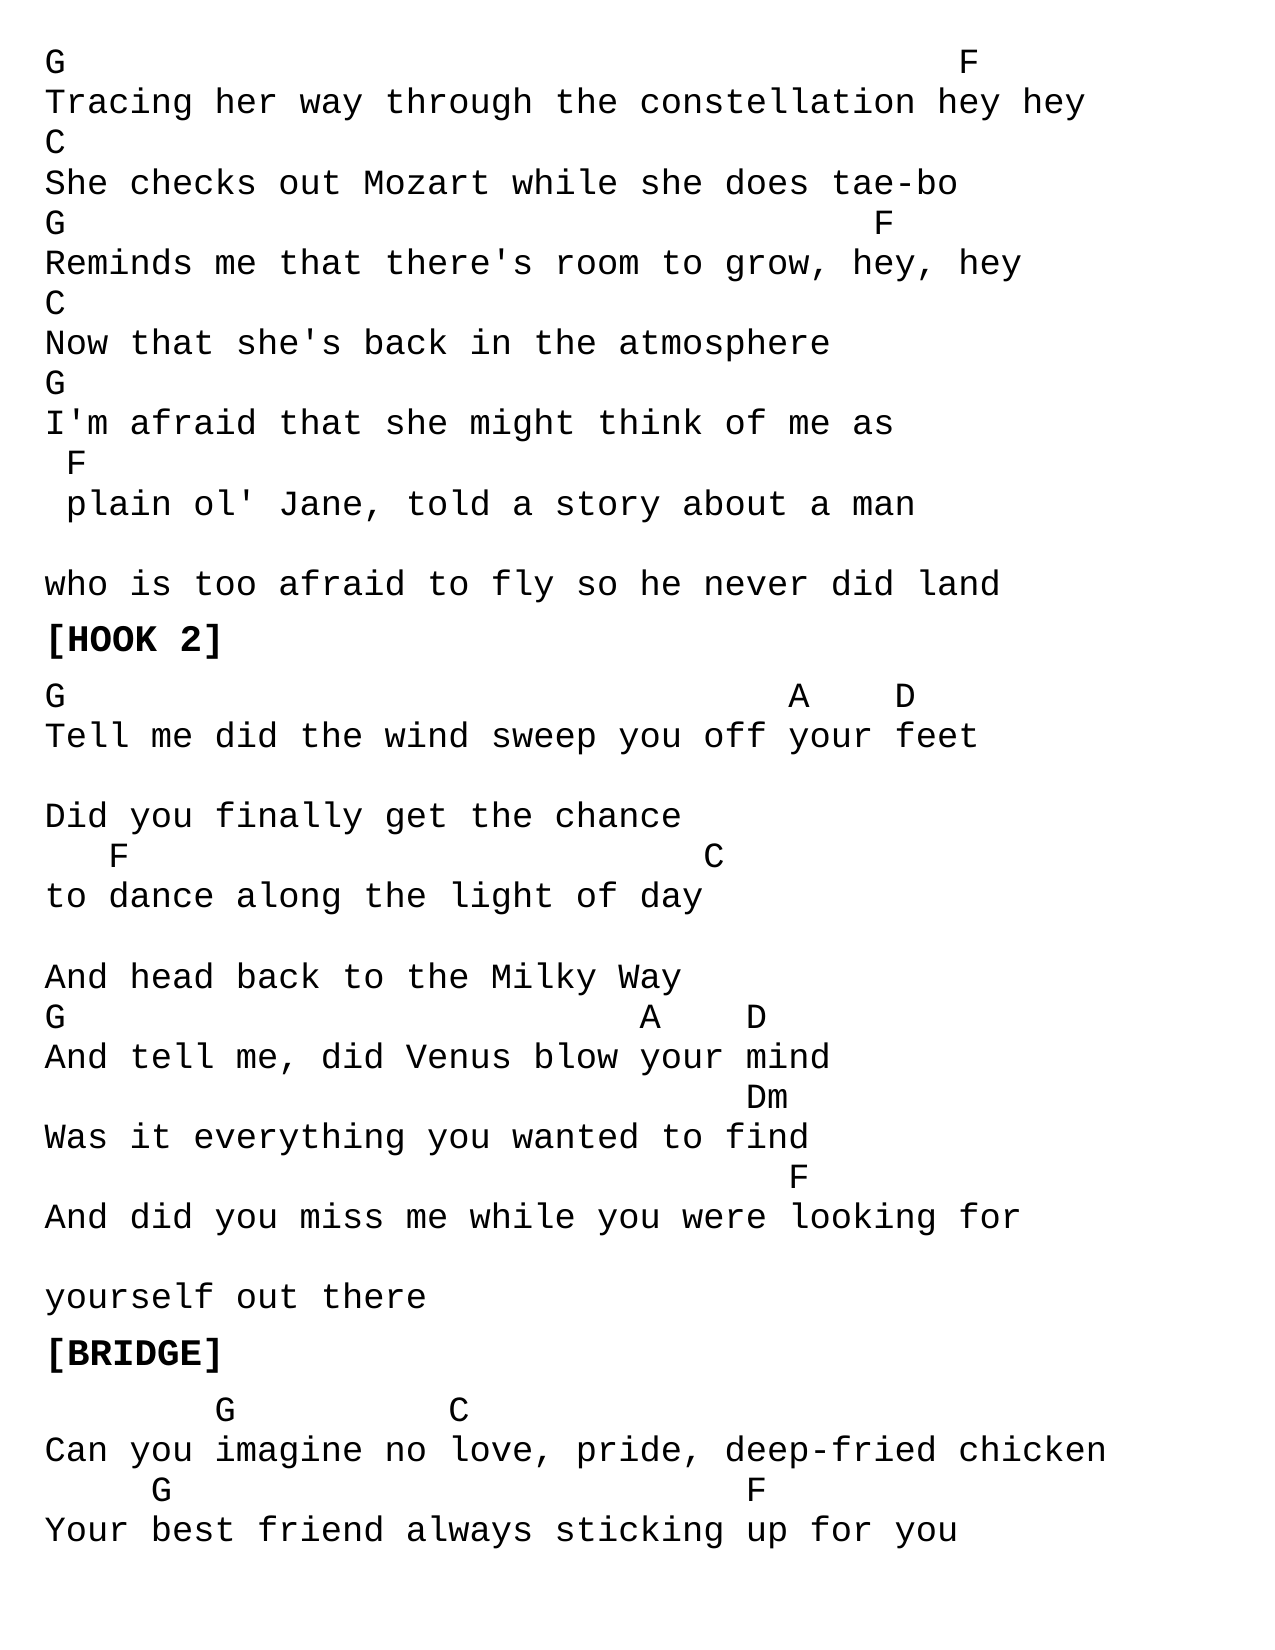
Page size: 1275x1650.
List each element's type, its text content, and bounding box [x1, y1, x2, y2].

text She checks out Mozart while she does tae-bo [44, 164, 1231, 205]
text And head back to the Milky Way [44, 958, 1231, 999]
text I'm afraid that she might think of me as [44, 405, 1231, 445]
text Tell me did the wind sweep you off your feet [44, 718, 1231, 758]
text G C [44, 1392, 1231, 1432]
text F [44, 445, 1231, 485]
text Dm [44, 1079, 1231, 1119]
text Reminds me that there's room to grow, hey, hey [44, 245, 1231, 285]
text Now that she's back in the atmosphere [44, 325, 1231, 365]
text And did you miss me while you were looking for [44, 1199, 1231, 1239]
text C [44, 124, 1231, 164]
text Your best friend always sticking up for you [44, 1512, 1231, 1552]
text G F [44, 1472, 1231, 1512]
text who is too afraid to fly so he never did land [44, 566, 1231, 606]
text And tell me, did Venus blow your mind [44, 1039, 1231, 1079]
text G F [44, 44, 1231, 84]
subtitle [HOOK 2] [44, 621, 1231, 663]
subtitle [BRIDGE] [44, 1334, 1231, 1377]
text Can you imagine no love, pride, deep-fried chicken [44, 1432, 1231, 1472]
text to dance along the light of day [44, 878, 1231, 918]
text Was it everything you wanted to find [44, 1119, 1231, 1159]
text G A D [44, 678, 1231, 718]
text yourself out there [44, 1279, 1231, 1319]
text plain ol' Jane, told a story about a man [44, 485, 1231, 526]
text Tracing her way through the constellation hey hey [44, 84, 1231, 124]
text F [44, 1159, 1231, 1199]
text C [44, 285, 1231, 325]
text F C [44, 838, 1231, 878]
text G A D [44, 999, 1231, 1039]
text G F [44, 205, 1231, 245]
text Did you finally get the chance [44, 798, 1231, 838]
text G [44, 365, 1231, 405]
